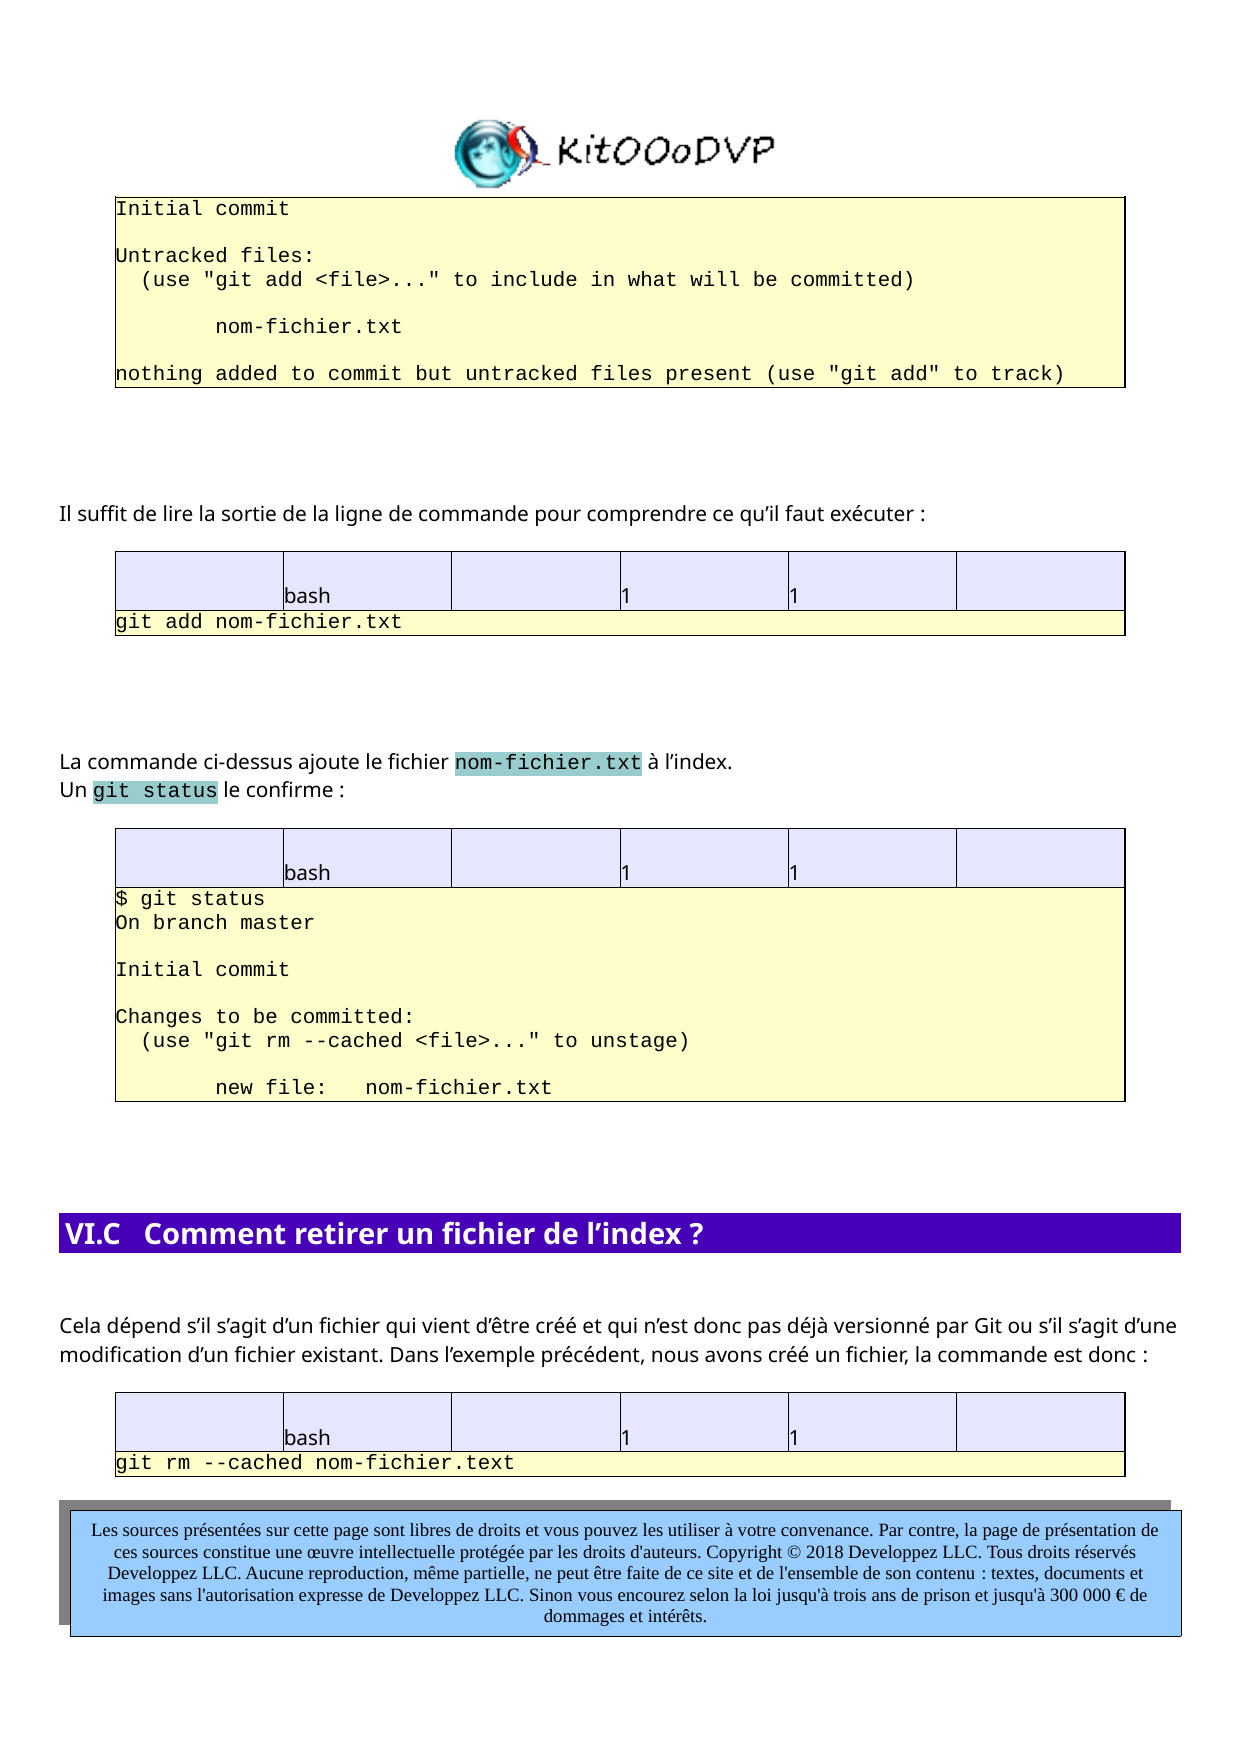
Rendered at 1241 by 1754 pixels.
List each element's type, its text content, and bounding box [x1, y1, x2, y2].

text Cela dépend s’il s’agit d’un fichier qui vient d’être créé et qui n’est donc pas déjà versionné par Git ou s’il s’agit d’une modification d’un fichier existant. Dans l’exemple précédent, nous avons créé un fichier, la commande est donc : [59, 1312, 1181, 1368]
table_header [116, 829, 283, 887]
text Il suffit de lire la sortie de la ligne de commande pour comprendre ce qu’il faut exécuter : [59, 499, 1181, 527]
table_header 1 [621, 552, 788, 610]
table_header [452, 1393, 620, 1451]
table_header bash [284, 829, 451, 887]
table_header [116, 1393, 283, 1451]
table_header 1 [789, 552, 956, 610]
table_header bash [284, 552, 451, 610]
table_header bash [284, 1393, 451, 1451]
table_header 1 [621, 1393, 788, 1451]
table_header 1 [789, 1393, 956, 1451]
table_header [957, 552, 1124, 610]
table_header [957, 829, 1124, 887]
picture [453, 118, 781, 191]
table_header [452, 552, 620, 610]
text La commande ci-dessus ajoute le fichier nom-fichier.txt à l’index. Un git status le confirme : [59, 747, 1181, 804]
table_header 1 [789, 829, 956, 887]
table_header [452, 829, 620, 887]
subtitle Comment retirer un fichier de l’index ? [59, 1213, 1181, 1253]
table_header [957, 1393, 1124, 1451]
table_header [116, 552, 283, 610]
table_header 1 [621, 829, 788, 887]
